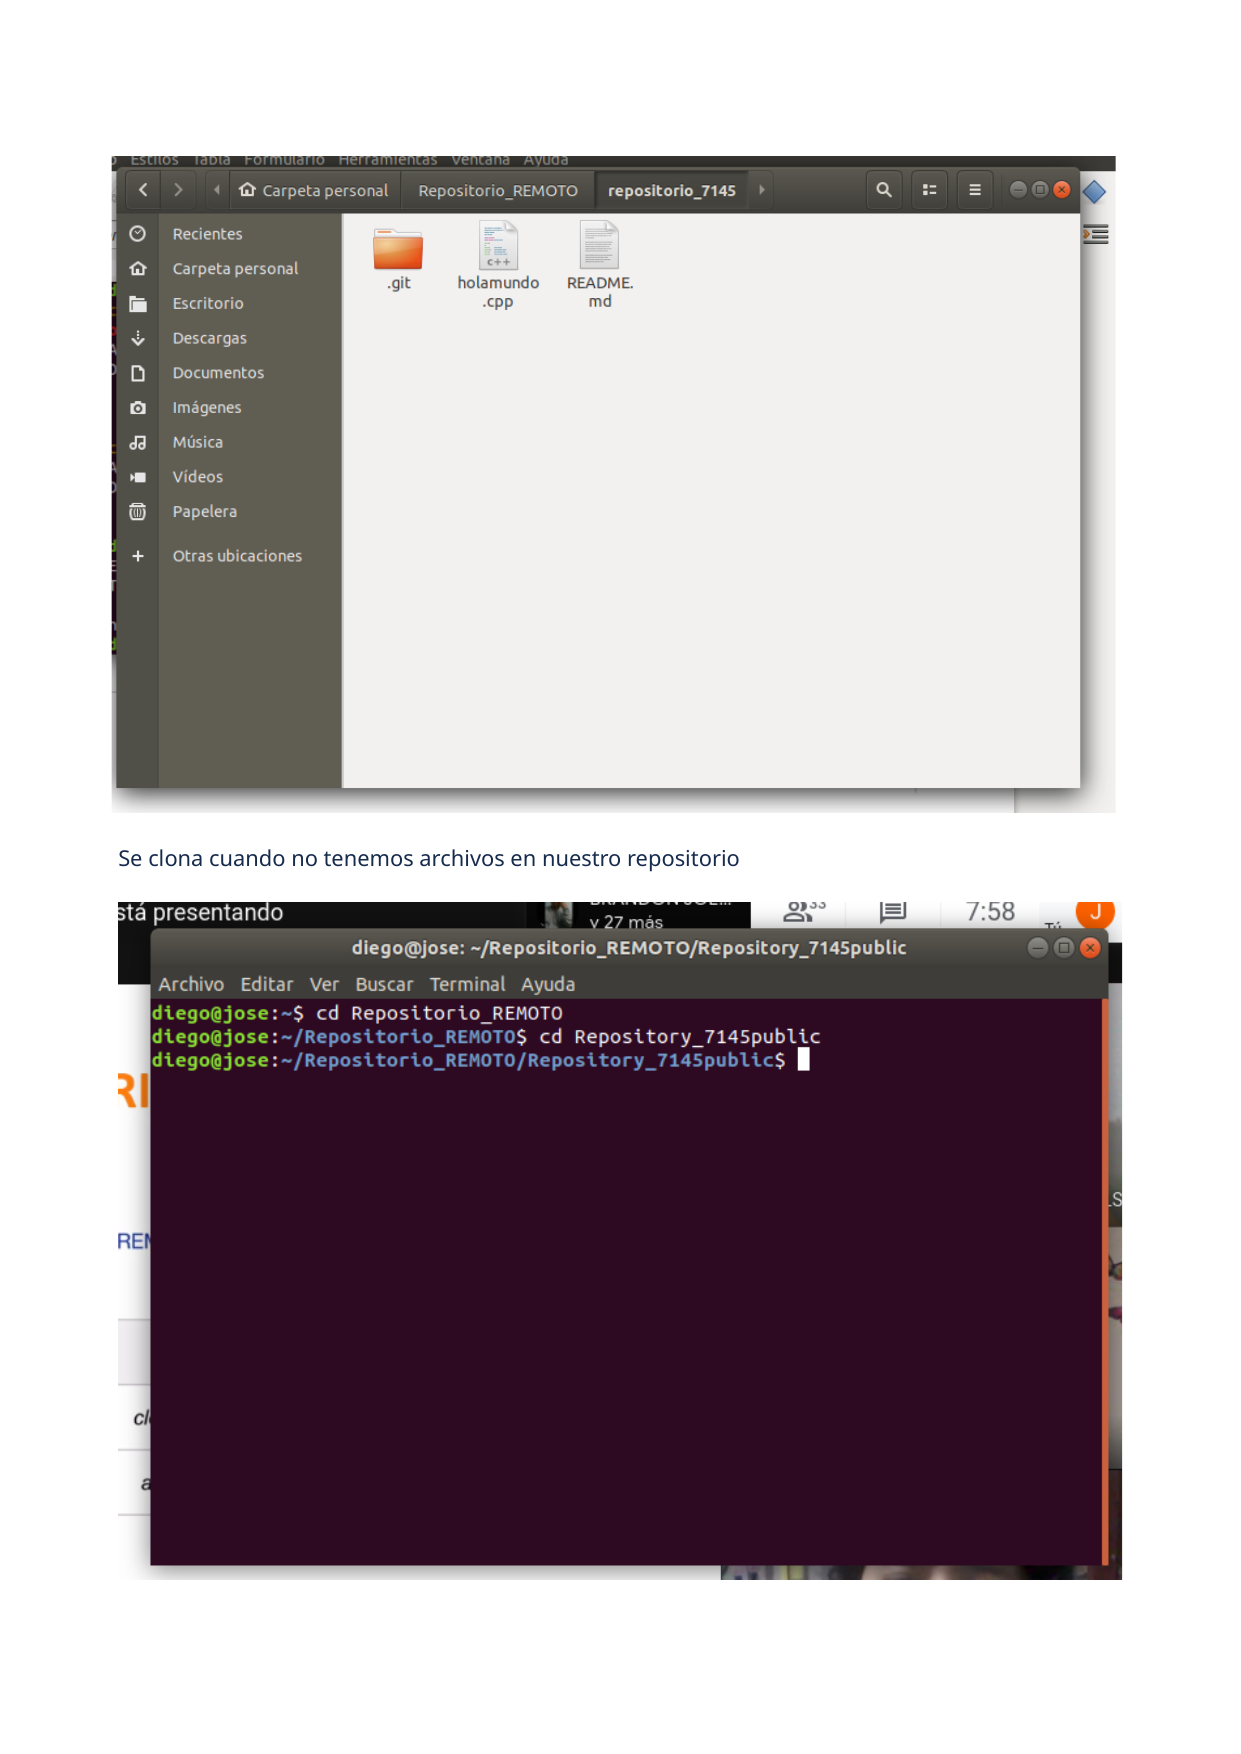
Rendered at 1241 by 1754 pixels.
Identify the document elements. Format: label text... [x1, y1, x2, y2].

picture [111, 156, 1116, 813]
picture [118, 902, 1123, 1580]
text Se clona cuando no tenemos archivos en nuestro repositorio [118, 842, 1122, 872]
